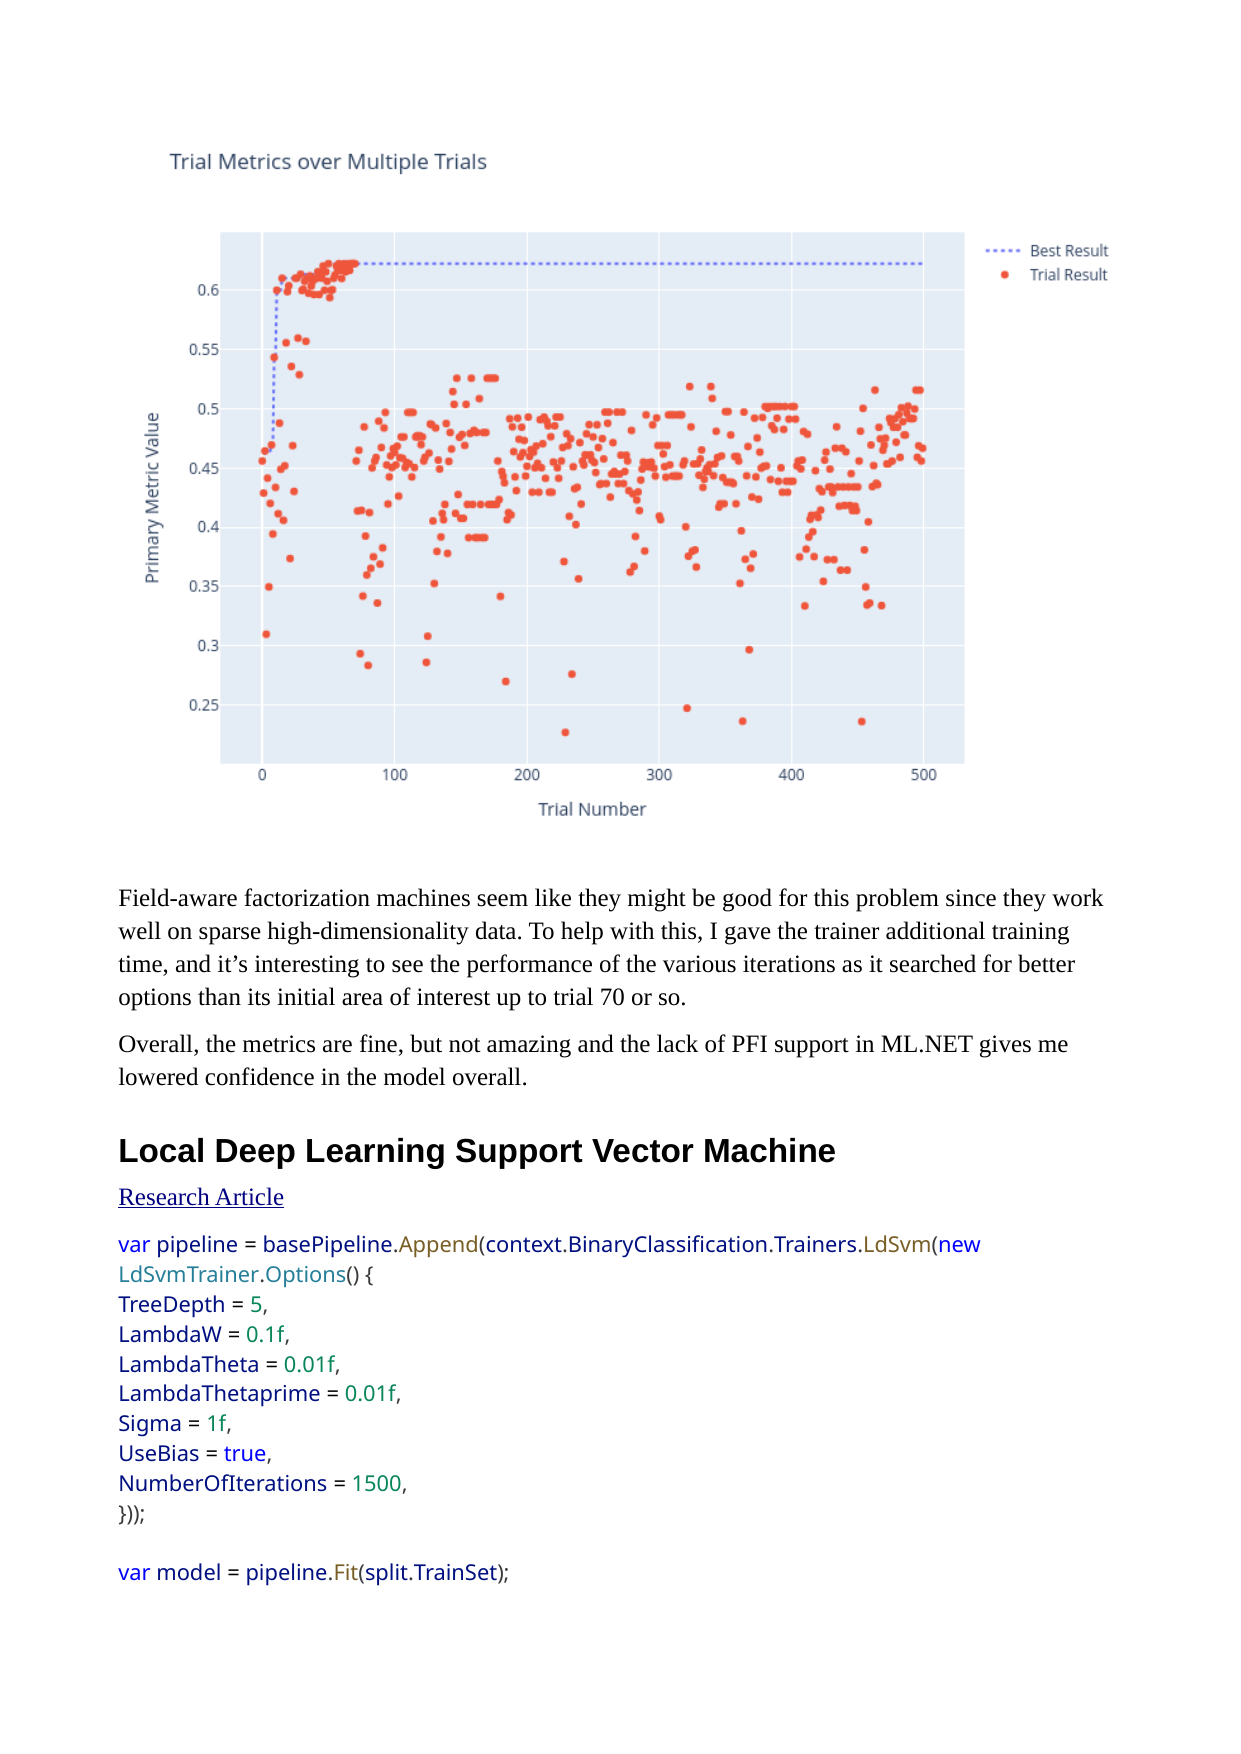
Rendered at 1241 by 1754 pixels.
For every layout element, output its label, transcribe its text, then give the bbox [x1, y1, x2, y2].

text Field-aware factorization machines seem like they might be good for this problem since they work well on sparse high-dimensionality data. To help with this, I gave the trainer additional training time, and it’s interesting to see the performance of the various iterations as it searched for better options than its initial area of interest up to trial 70 or so. [118, 883, 1122, 1011]
subtitle Local Deep Learning Support Vector Machine [118, 1131, 1122, 1169]
text TreeDepth = 5, [118, 1289, 1122, 1319]
text Research Article [118, 1182, 1122, 1211]
text LambdaW = 0.1f, [118, 1319, 1122, 1348]
text var pipeline = basePipeline.Append(context.BinaryClassification.Trainers.LdSvm(new LdSvmTrainer.Options() { [118, 1229, 1122, 1289]
text UseBias = true, [118, 1438, 1122, 1468]
text Overall, the metrics are fine, but not amazing and the lack of PFI support in ML.NET gives me lowered confidence in the model overall. [118, 1029, 1122, 1091]
picture [123, 135, 1128, 831]
text Sigma = 1f, [118, 1408, 1122, 1438]
text NumberOfIterations = 1500, [118, 1468, 1122, 1497]
text LambdaTheta = 0.01f, [118, 1348, 1122, 1378]
text })); [118, 1497, 1122, 1527]
text var model = pipeline.Fit(split.TrainSet); [118, 1557, 1122, 1587]
text LambdaThetaprime = 0.01f, [118, 1378, 1122, 1408]
